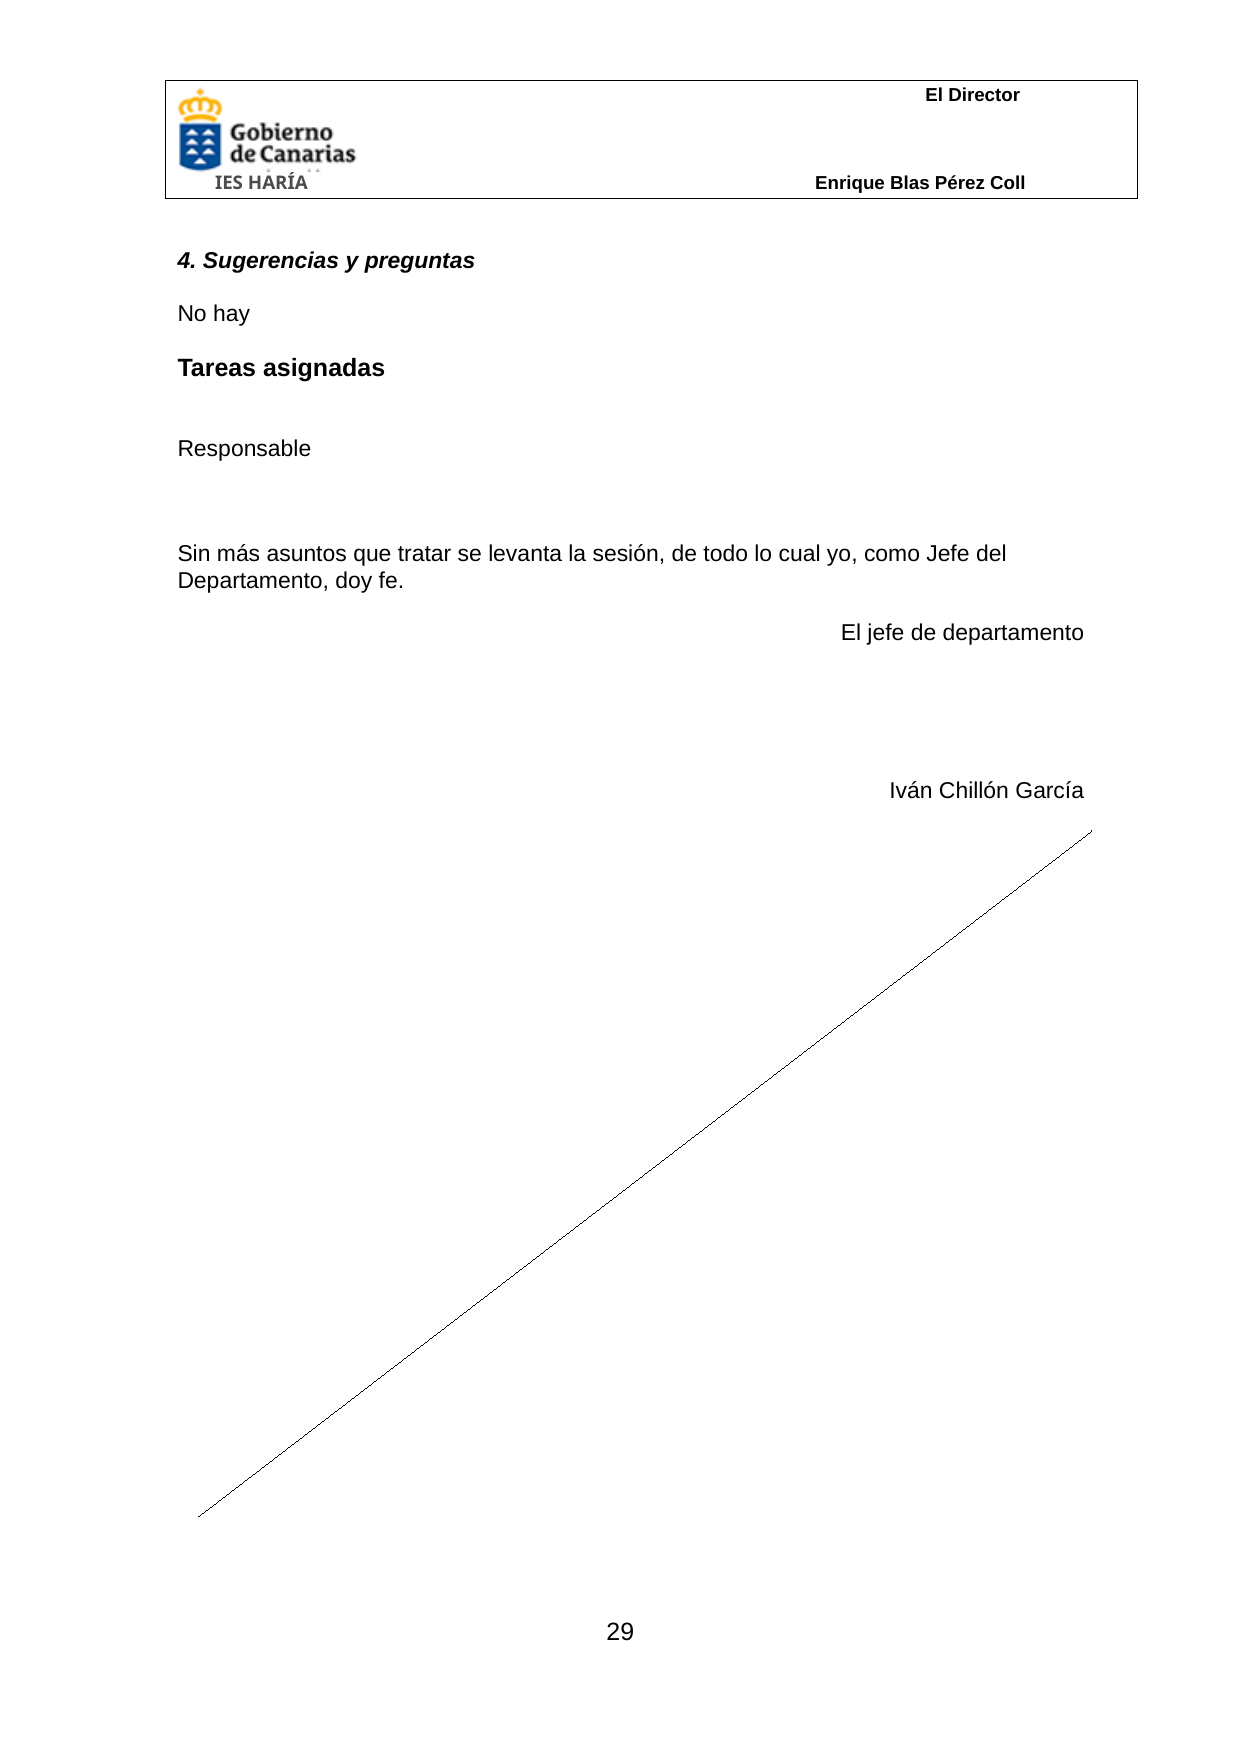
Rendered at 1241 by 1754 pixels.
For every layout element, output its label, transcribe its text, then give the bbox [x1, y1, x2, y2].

subtitle Tareas asignadas [177, 353, 1122, 382]
text El jefe de departamento [177, 619, 1122, 646]
text Responsable [177, 435, 1122, 461]
text Iván Chillón García [177, 777, 1122, 804]
text No hay [177, 300, 1122, 327]
text Sin más asuntos que tratar se levanta la sesión, de todo lo cual yo, como Jefe del Departamento, doy fe. [177, 540, 1122, 593]
subtitle 4. Sugerencias y preguntas [177, 247, 1122, 274]
picture [173, 85, 359, 172]
